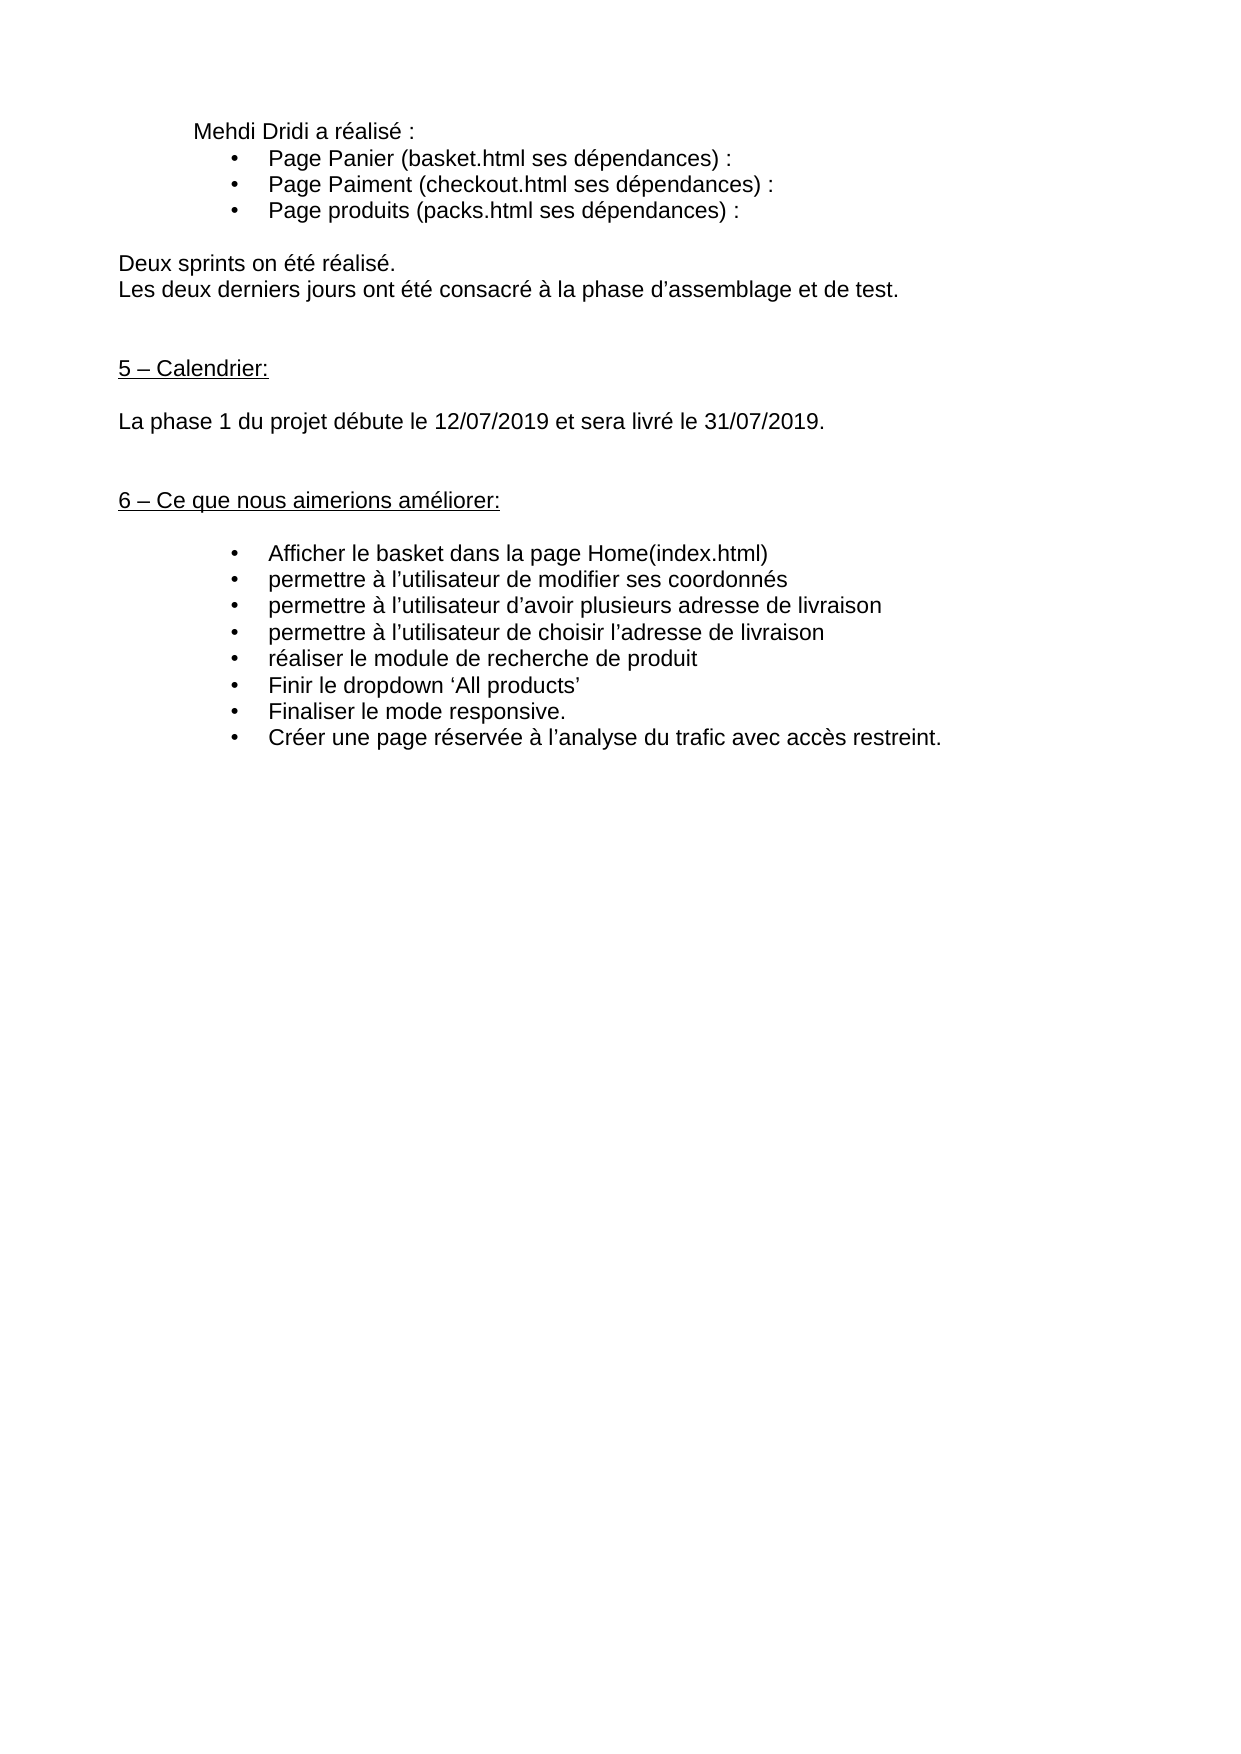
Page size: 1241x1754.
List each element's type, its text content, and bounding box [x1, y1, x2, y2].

list permettre à l’utilisateur d’avoir plusieurs adresse de livraison [231, 592, 1122, 619]
text 5 – Calendrier: [118, 355, 1122, 408]
text Deux sprints on été réalisé. [118, 250, 1122, 276]
list Page produits (packs.html ses dépendances) : [231, 197, 1122, 223]
text Mehdi Dridi a réalisé : [118, 118, 1122, 144]
list Page Panier (basket.html ses dépendances) : [231, 144, 1122, 171]
list permettre à l’utilisateur de choisir l’adresse de livraison [231, 619, 1122, 645]
text Les deux derniers jours ont été consacré à la phase d’assemblage et de test. [118, 276, 1122, 303]
list permettre à l’utilisateur de modifier ses coordonnés [231, 566, 1122, 592]
text 6 – Ce que nous aimerions améliorer: [118, 487, 1122, 513]
list Page Paiment (checkout.html ses dépendances) : [231, 171, 1122, 197]
list Finaliser le mode responsive. [231, 698, 1122, 724]
list Finir le dropdown ‘All products’ [231, 672, 1122, 698]
text La phase 1 du projet débute le 12/07/2019 et sera livré le 31/07/2019. [118, 408, 1122, 434]
list Afficher le basket dans la page Home(index.html) [231, 540, 1122, 566]
list Créer une page réservée à l’analyse du trafic avec accès restreint. [231, 724, 1122, 751]
list réaliser le module de recherche de produit [231, 645, 1122, 672]
